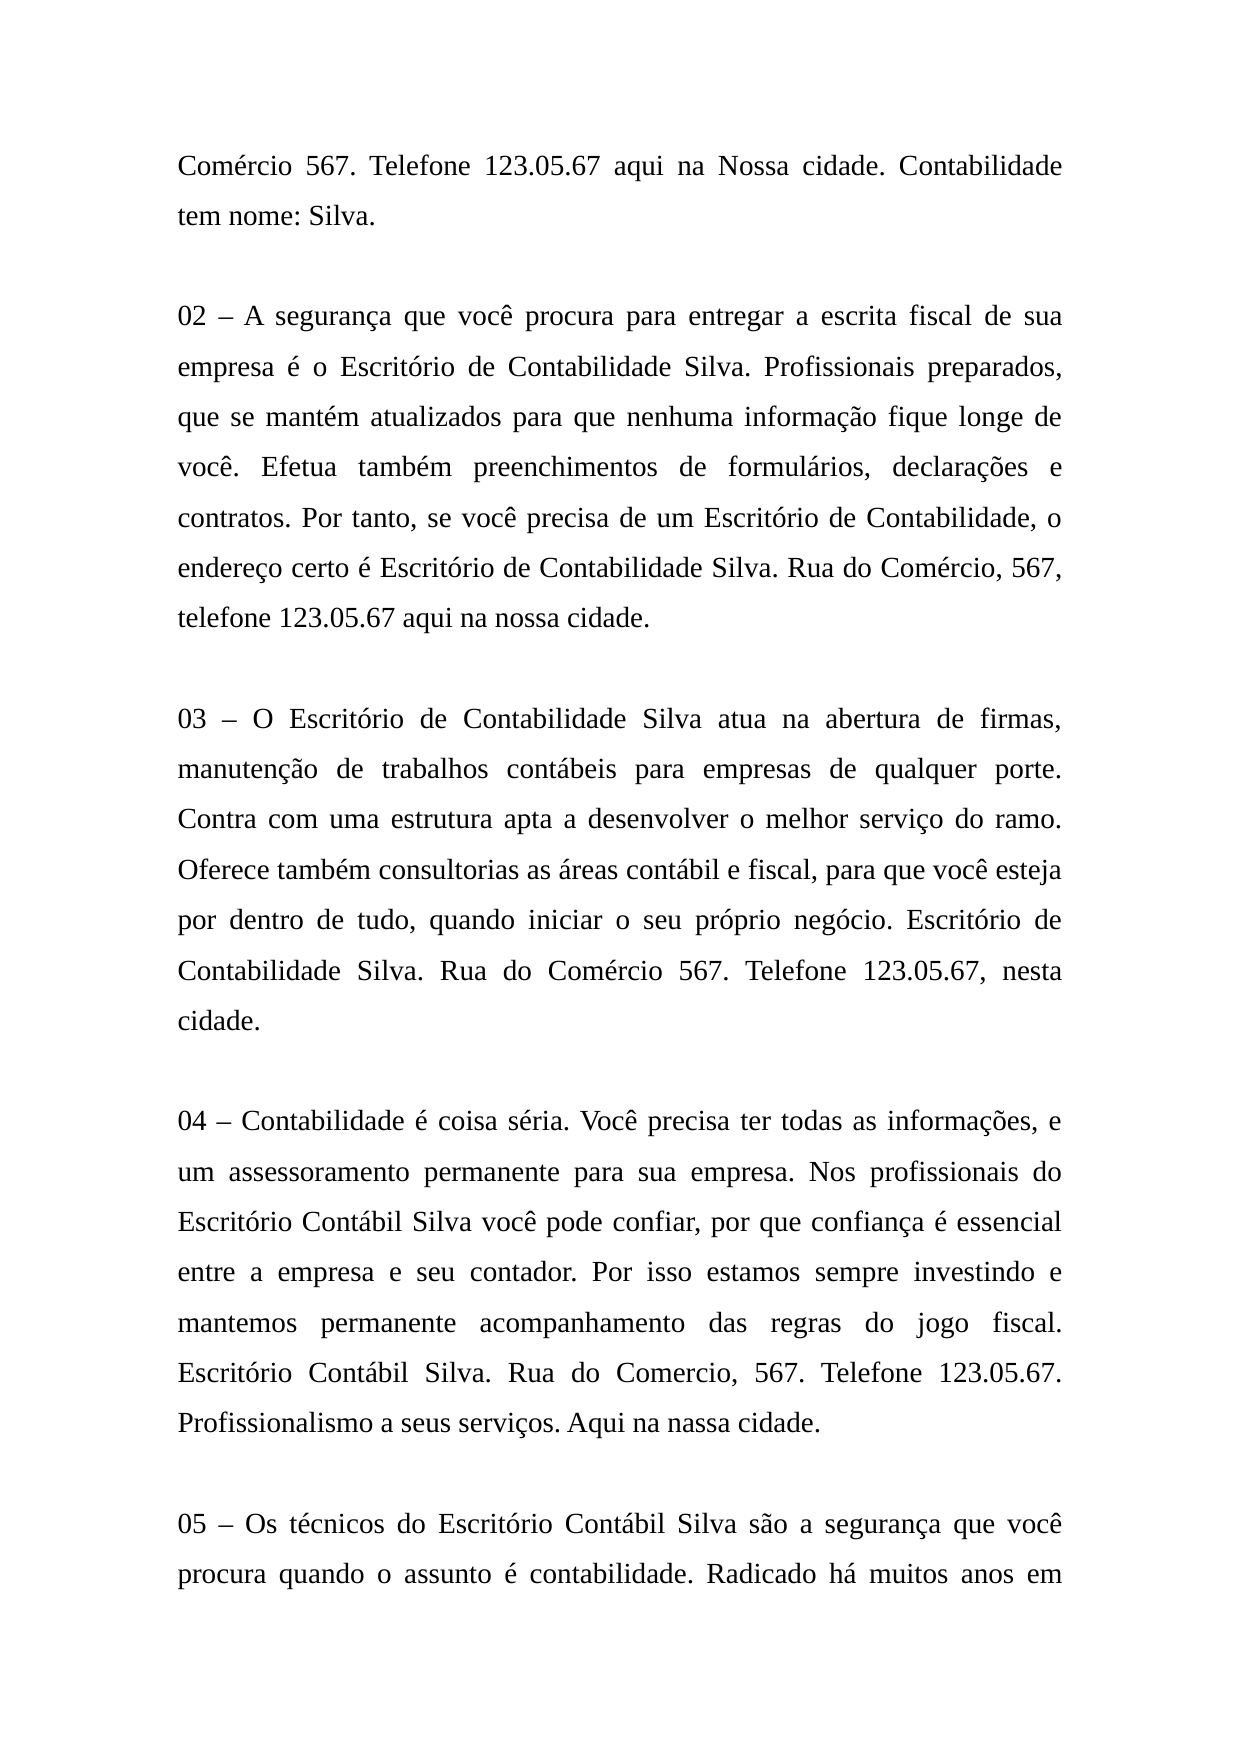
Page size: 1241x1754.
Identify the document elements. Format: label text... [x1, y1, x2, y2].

text 04 – Contabilidade é coisa séria. Você precisa ter todas as informações, e um assessoramento permanente para sua empresa. Nos profissionais do Escritório Contábil Silva você pode confiar, por que confiança é essencial entre a empresa e seu contador. Por isso estamos sempre investindo e mantemos permanente acompanhamento das regras do jogo fiscal. Escritório Contábil Silva. Rua do Comercio, 567. Telefone 123.05.67. Profissionalismo a seus serviços. Aqui na nassa cidade. [177, 1103, 1063, 1439]
text Comércio 567. Telefone 123.05.67 aqui na Nossa cidade. Contabilidade tem nome: Silva. [177, 148, 1063, 231]
text 05 – Os técnicos do Escritório Contábil Silva são a segurança que você procura quando o assunto é contabilidade. Radicado há muitos anos em [177, 1506, 1063, 1590]
text 03 – O Escritório de Contabilidade Silva atua na abertura de firmas, manutenção de trabalhos contábeis para empresas de qualquer porte. Contra com uma estrutura apta a desenvolver o melhor serviço do ramo. Oferece também consultorias as áreas contábil e fiscal, para que você esteja por dentro de tudo, quando iniciar o seu próprio negócio. Escritório de Contabilidade Silva. Rua do Comércio 567. Telefone 123.05.67, nesta cidade. [177, 701, 1063, 1036]
text 02 – A segurança que você procura para entregar a escrita fiscal de sua empresa é o Escritório de Contabilidade Silva. Profissionais preparados, que se mantém atualizados para que nenhuma informação fique longe de você. Efetua também preenchimentos de formulários, declarações e contratos. Por tanto, se você precisa de um Escritório de Contabilidade, o endereço certo é Escritório de Contabilidade Silva. Rua do Comércio, 567, telefone 123.05.67 aqui na nossa cidade. [177, 298, 1063, 634]
